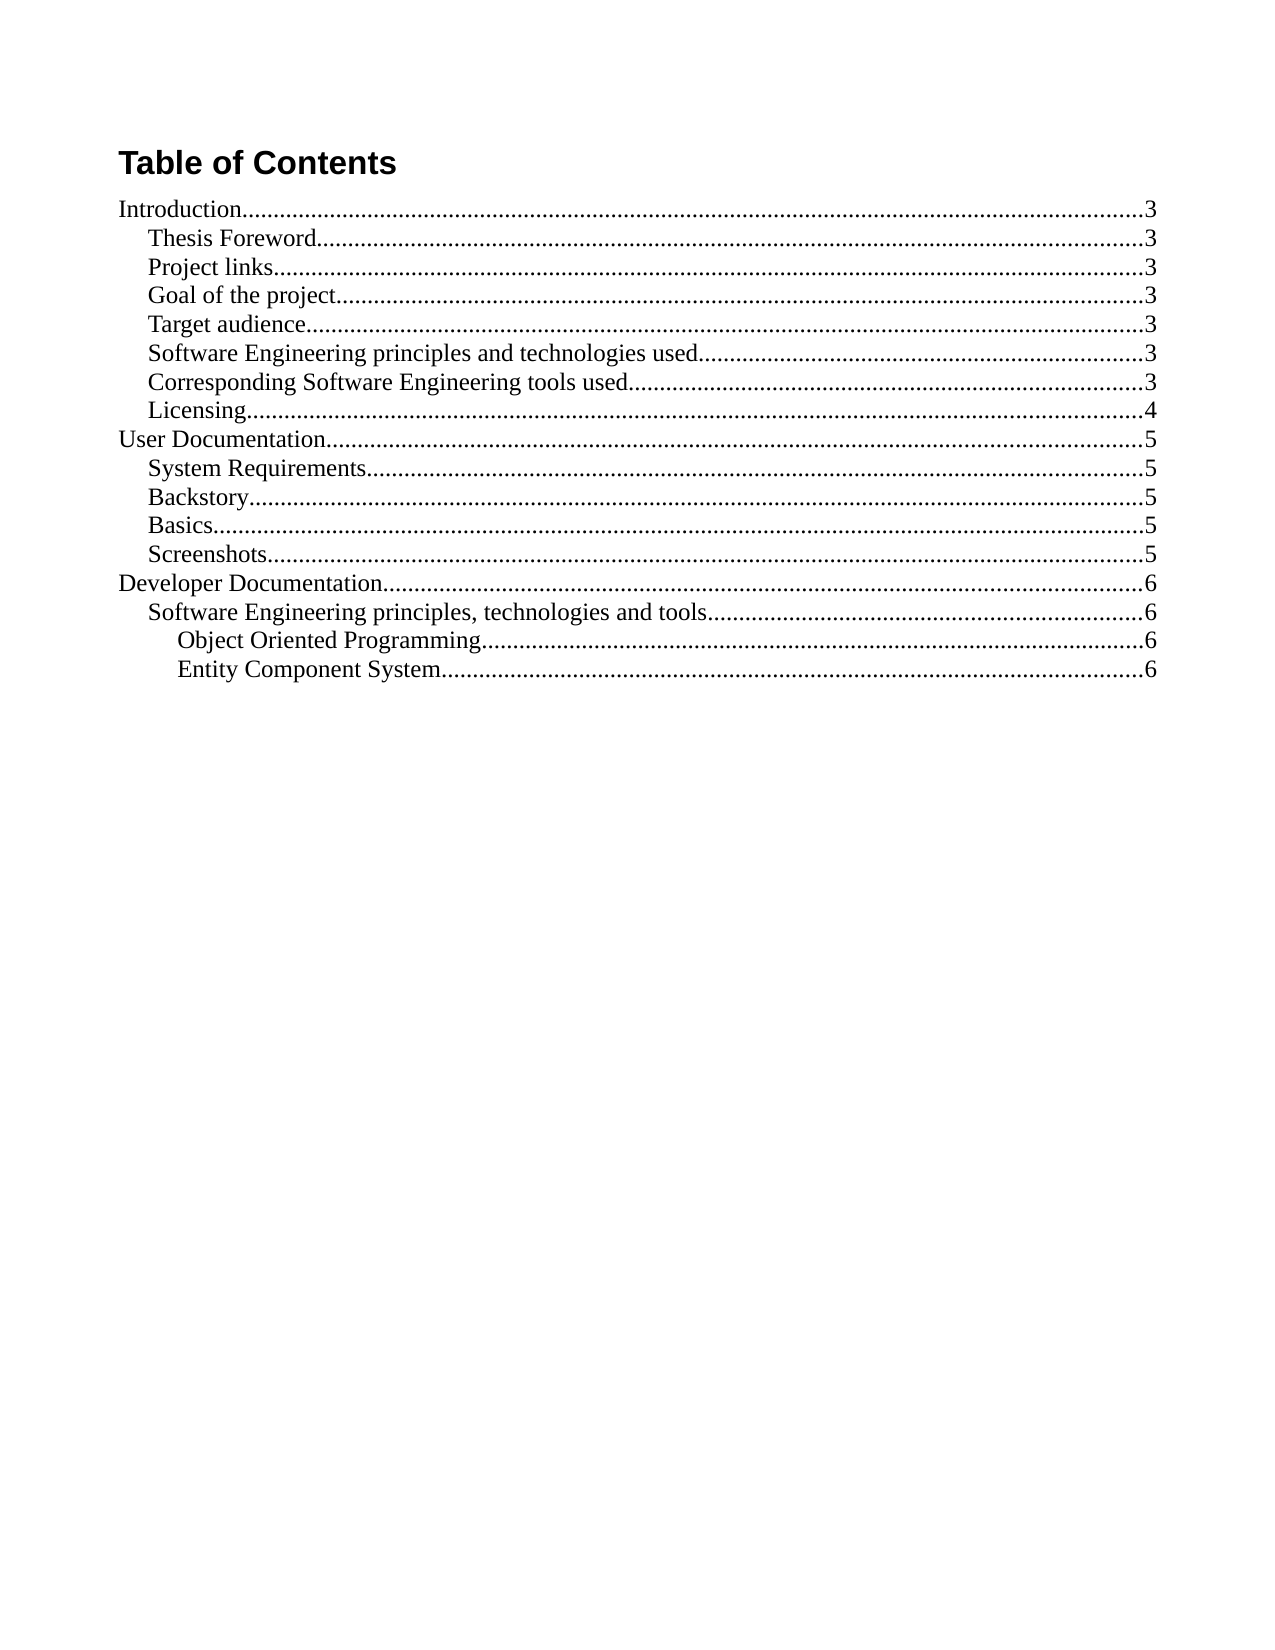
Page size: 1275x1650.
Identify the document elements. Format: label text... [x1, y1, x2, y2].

text Basics 5 [148, 510, 1157, 539]
text User Documentation 5 [118, 424, 1157, 453]
text Goal of the project 3 [148, 280, 1157, 309]
text Software Engineering principles and technologies used 3 [148, 338, 1157, 367]
text Project links 3 [148, 252, 1157, 280]
text Object Oriented Programming 6 [177, 625, 1157, 654]
subtitle Table of Contents [118, 143, 1157, 182]
text Introduction 3 [118, 194, 1157, 223]
text Corresponding Software Engineering tools used 3 [148, 367, 1157, 395]
text Entity Component System 6 [177, 654, 1157, 683]
text Licensing 4 [148, 395, 1157, 424]
text Screenshots 5 [148, 539, 1157, 568]
text Thesis Foreword 3 [148, 223, 1157, 252]
text Backstory 5 [148, 482, 1157, 510]
text System Requirements 5 [148, 453, 1157, 482]
text Developer Documentation 6 [118, 568, 1157, 597]
text Software Engineering principles, technologies and tools 6 [148, 597, 1157, 625]
text Target audience 3 [148, 309, 1157, 338]
